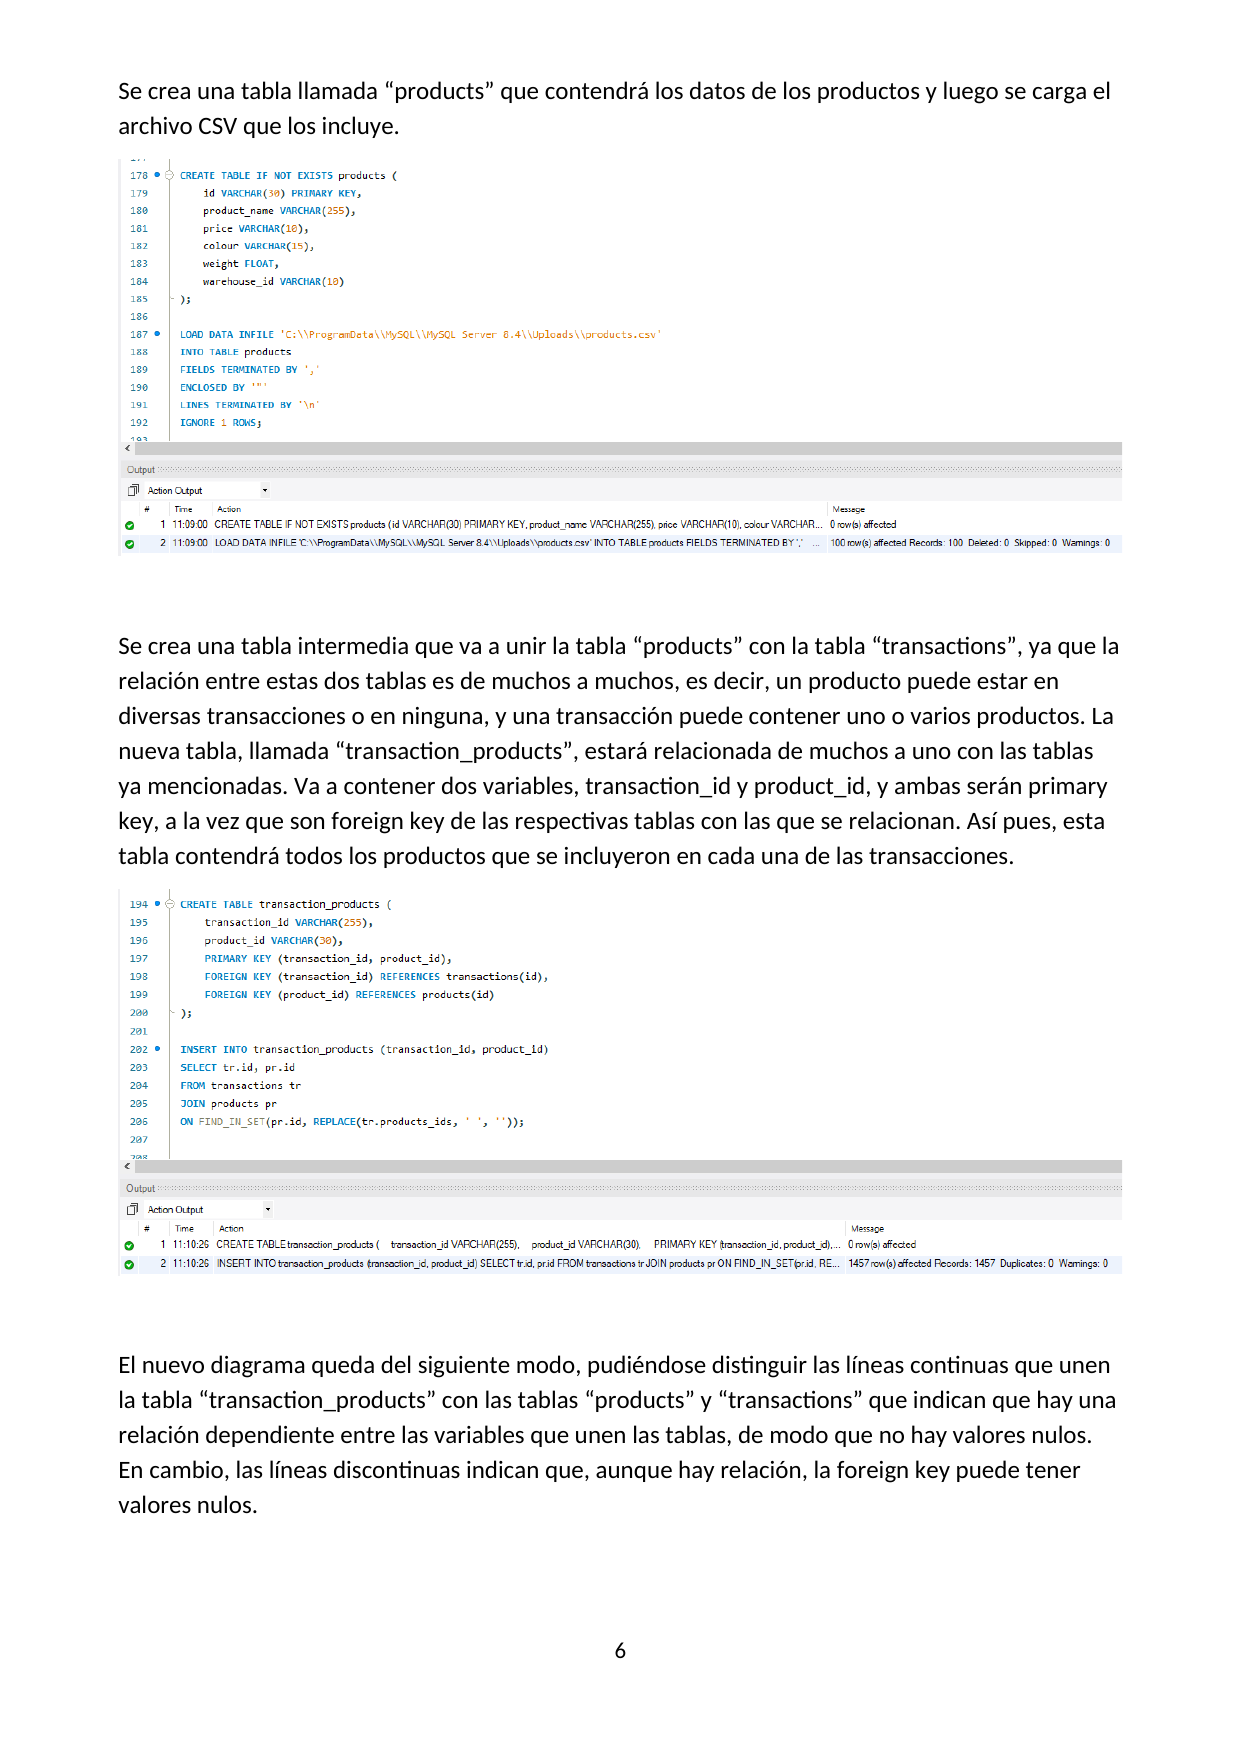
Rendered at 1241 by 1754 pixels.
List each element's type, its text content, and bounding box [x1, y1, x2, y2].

picture [118, 159, 1123, 556]
text El nuevo diagrama queda del siguiente modo, pudiéndose distinguir las líneas continuas que unen la tabla “transaction_products” con las tablas “products” y “transactions” que indican que hay una relación dependiente entre las variables que unen las tablas, de modo que no hay valores nulos. En cambio, las líneas discontinuas indican que, aunque hay relación, la foreign key puede tener valores nulos. [118, 1350, 1122, 1520]
text Se crea una tabla intermedia que va a unir la tabla “products” con la tabla “transactions”, ya que la relación entre estas dos tablas es de muchos a muchos, es decir, un producto puede estar en diversas transacciones o en ninguna, y una transacción puede contener uno o varios productos. La nueva tabla, llamada “transaction_products”, estará relacionada de muchos a uno con las tablas ya mencionadas. Va a contener dos variables, transaction_id y product_id, y ambas serán primary key, a la vez que son foreign key de las respectivas tablas con las que se relacionan. Así pues, esta tabla contendrá todos los productos que se incluyeron en cada una de las transacciones. [118, 630, 1122, 870]
picture [118, 889, 1123, 1276]
text Se crea una tabla llamada “products” que contendrá los datos de los productos y luego se carga el archivo CSV que los incluye. [118, 75, 1122, 141]
